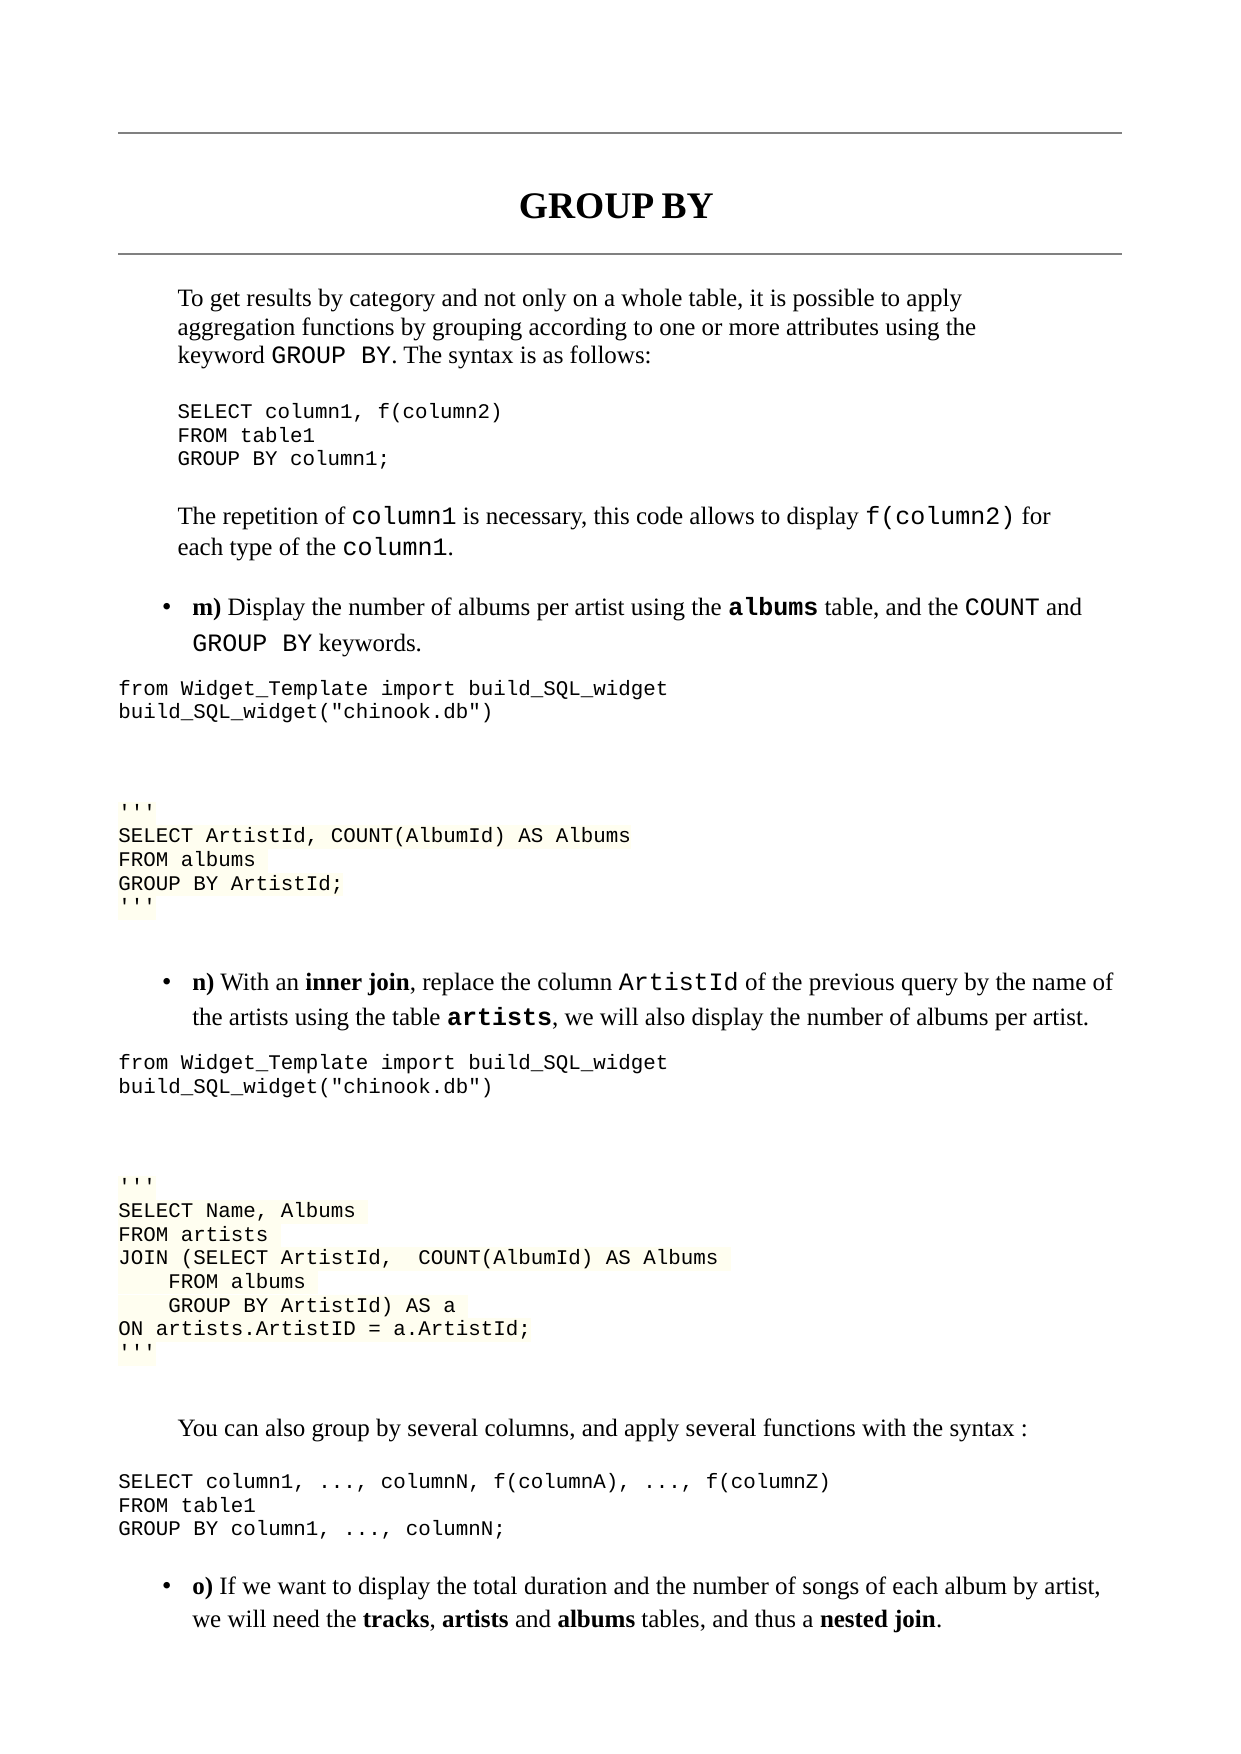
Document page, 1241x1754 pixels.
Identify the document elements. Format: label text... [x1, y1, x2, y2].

text from Widget_Template import build_SQL_widget [118, 678, 1122, 701]
text FROM artists [118, 1224, 1122, 1247]
text You can also group by several columns, and apply several functions with the syntax : [177, 1413, 1063, 1442]
text ​ [118, 1123, 1122, 1147]
text build_SQL_widget("chinook.db") [118, 701, 1122, 725]
text ''' [118, 802, 1122, 825]
list o) If we want to display the total duration and the number of songs of each album by artist, we will need the tracks, artists and albums tables, and thus a nested join. [162, 1571, 1122, 1633]
subtitle GROUP BY [118, 183, 1122, 226]
text build_SQL_widget("chinook.db") [118, 1076, 1122, 1099]
text The repetition of column1 is necessary, this code allows to display f(column2) for each type of the column1. [177, 501, 1063, 563]
text GROUP BY column1; [177, 448, 1063, 472]
text JOIN (SELECT ArtistId, COUNT(AlbumId) AS Albums [118, 1247, 1122, 1271]
text ​ [118, 943, 1122, 967]
text ON artists.ArtistID = a.ArtistId; [118, 1318, 1122, 1342]
text FROM albums [118, 849, 1122, 873]
text GROUP BY ArtistId; [118, 873, 1122, 896]
text To get results by category and not only on a whole table, it is possible to apply aggregation functions by grouping according to one or more attributes using the keyword GROUP BY. The syntax is as follows: [177, 283, 1063, 371]
text ​ [118, 1099, 1122, 1123]
text SELECT column1, f(column2) [177, 401, 1063, 424]
text from Widget_Template import build_SQL_widget [118, 1052, 1122, 1076]
text SELECT ArtistId, COUNT(AlbumId) AS Albums [118, 825, 1122, 849]
text FROM table1 [118, 1495, 1122, 1518]
text ​ [118, 1389, 1122, 1413]
text ​ [118, 748, 1122, 772]
text ''' [118, 1342, 1122, 1366]
text SELECT column1, ..., columnN, f(columnA), ..., f(columnZ) [118, 1471, 1122, 1495]
text FROM table1 [177, 424, 1063, 448]
text ​ [118, 725, 1122, 748]
text ​ [118, 920, 1122, 943]
text ​ [118, 1366, 1122, 1389]
list n) With an inner join, replace the column ArtistId of the previous query by the name of the artists using the table artists, we will also display the number of albums per artist. [162, 967, 1122, 1033]
list m) Display the number of albums per artist using the albums table, and the COUNT and GROUP BY keywords. [162, 592, 1122, 658]
text GROUP BY ArtistId) AS a [118, 1294, 1122, 1318]
text FROM albums [118, 1271, 1122, 1294]
text GROUP BY column1, ..., columnN; [118, 1518, 1122, 1542]
text SELECT Name, Albums [118, 1200, 1122, 1224]
text ''' [118, 1176, 1122, 1200]
text ''' [118, 896, 1122, 920]
